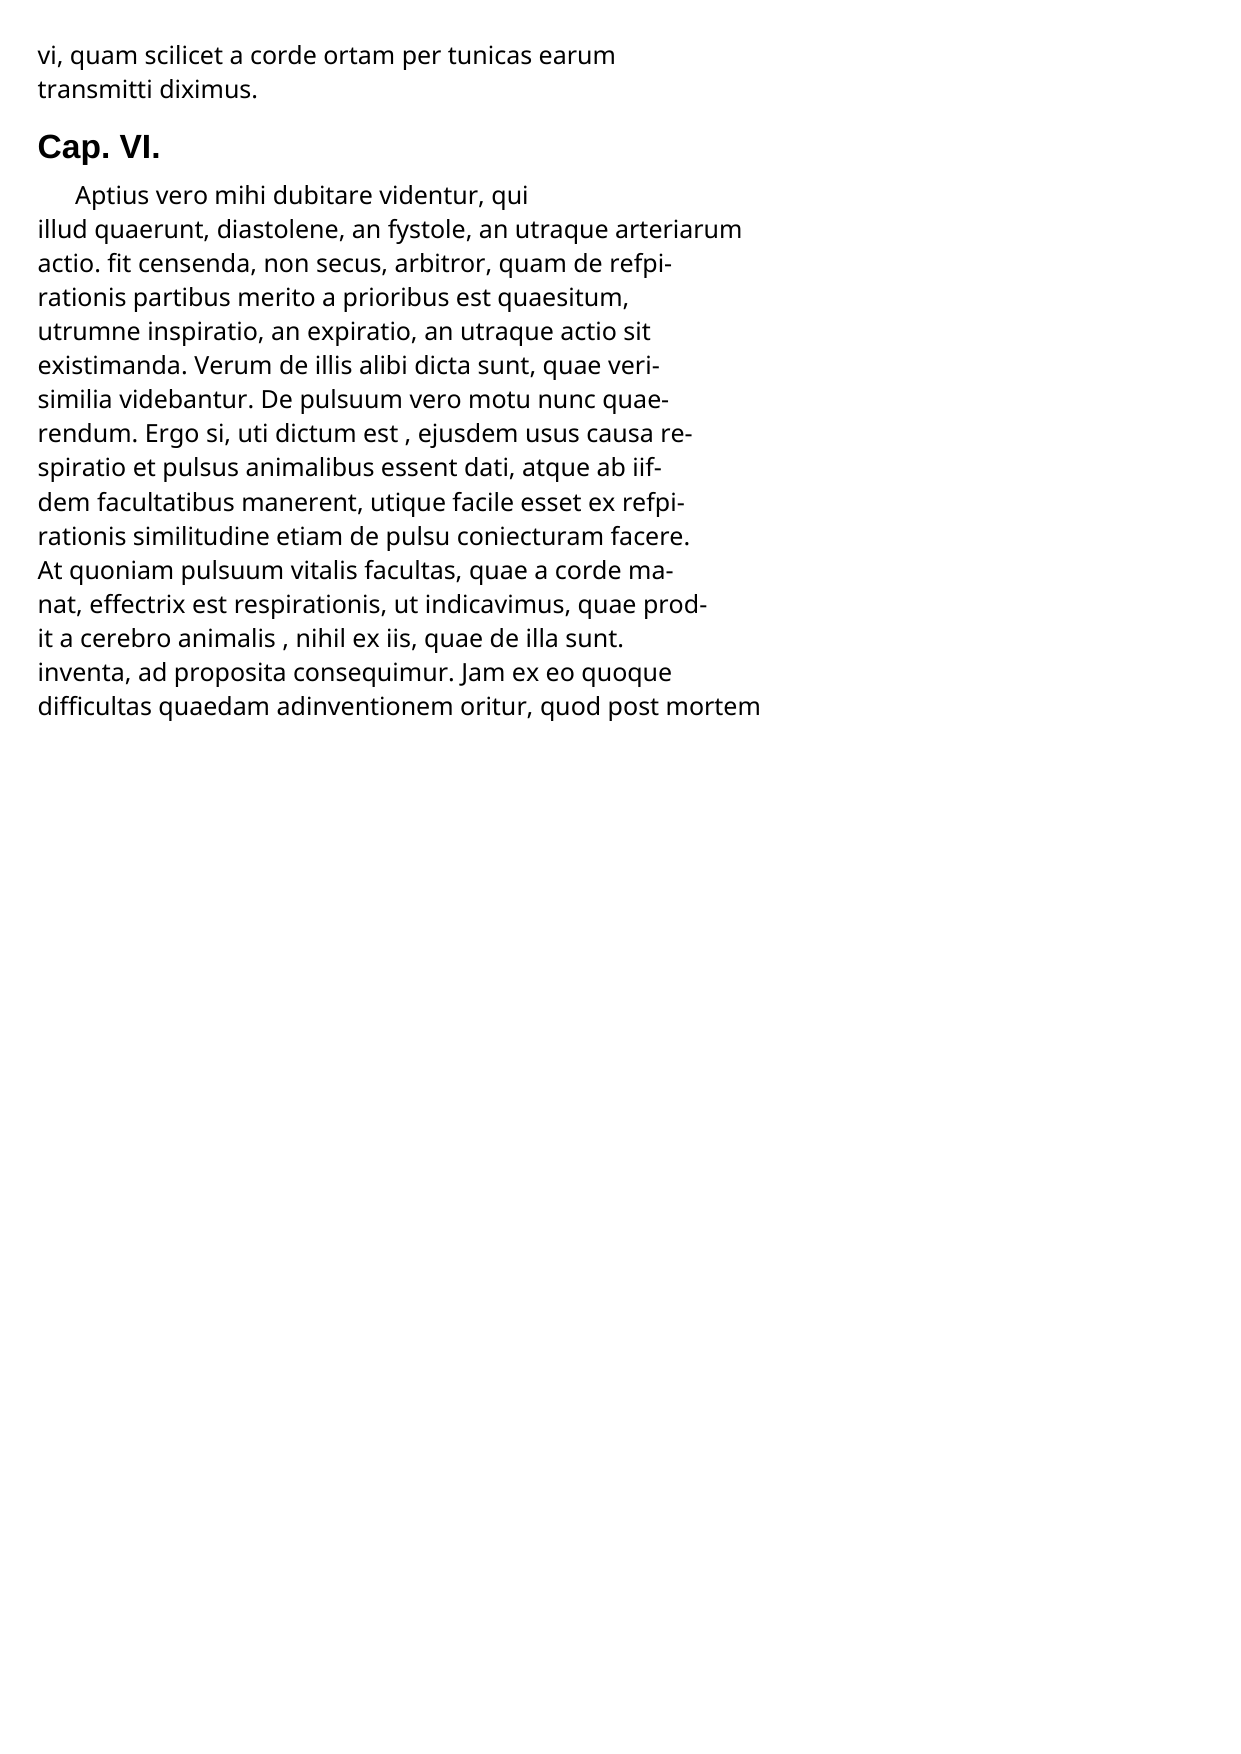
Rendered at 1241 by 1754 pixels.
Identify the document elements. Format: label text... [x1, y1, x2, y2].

text vi, quam scilicet a corde ortam per tunicas earum transmitti diximus. [37, 37, 1203, 106]
text Aptius vero mihi dubitare videntur, qui illud quaerunt, diastolene, an fystole, an utraque arteriarum actio. fit censenda, non secus, arbitror, quam de refpi- rationis partibus merito a prioribus est quaesitum, utrumne inspiratio, an expiratio, an utraque actio sit existimanda. Verum de illis alibi dicta sunt, quae veri- similia videbantur. De pulsuum vero motu nunc quae- rendum. Ergo si, uti dictum est , ejusdem usus causa re- spiratio et pulsus animalibus essent dati, atque ab iif- dem facultatibus manerent, utique facile esset ex refpi- rationis similitudine etiam de pulsu coniecturam facere. At quoniam pulsuum vitalis facultas, quae a corde ma- nat, effectrix est respirationis, ut indicavimus, quae prod- it a cerebro animalis , nihil ex iis, quae de illa sunt. inventa, ad proposita consequimur. Jam ex eo quoque difficultas quaedam adinventionem oritur, quod post mortem [37, 178, 1203, 723]
subtitle Cap. VI. [37, 126, 1203, 165]
